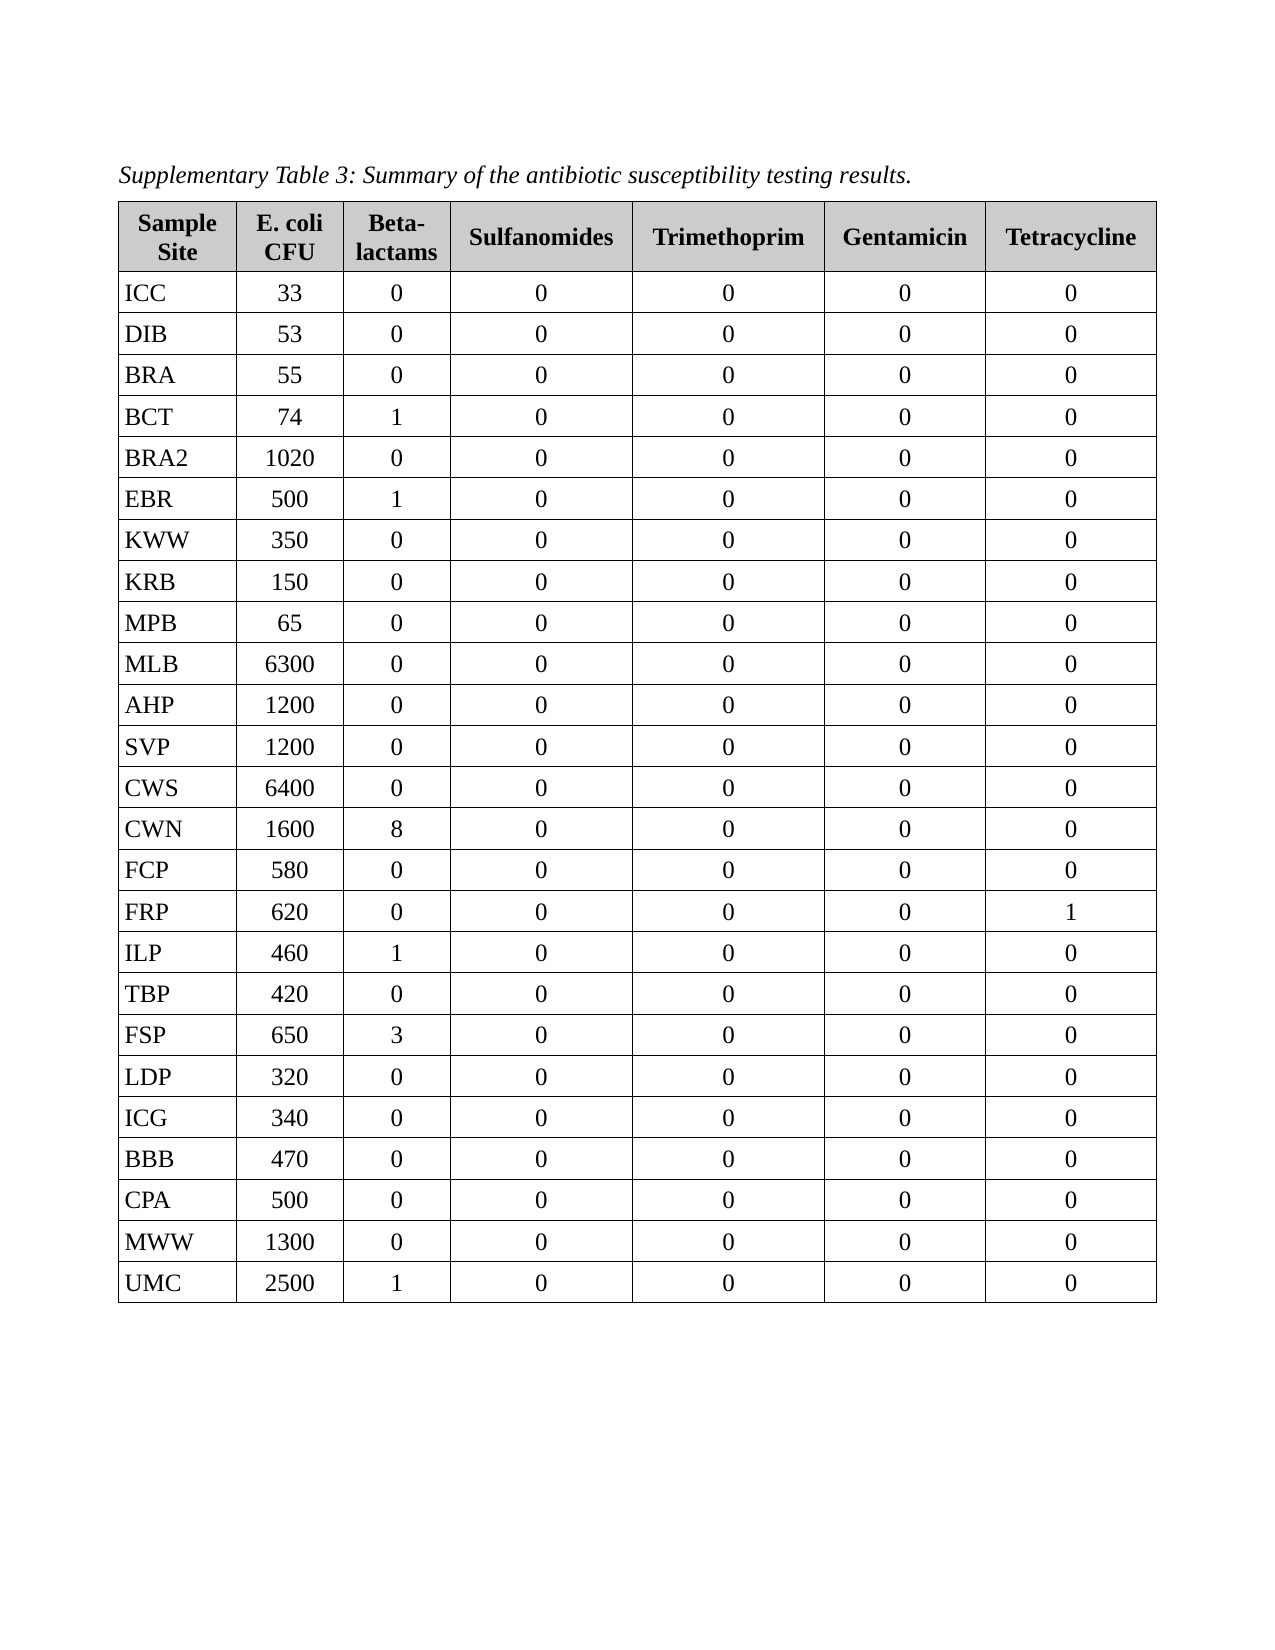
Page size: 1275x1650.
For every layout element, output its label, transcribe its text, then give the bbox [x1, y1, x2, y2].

table_cell 0 [986, 1015, 1156, 1055]
table_cell 1200 [237, 726, 343, 766]
table_cell SVP [119, 726, 236, 766]
table_cell AHP [119, 685, 236, 725]
table_cell 0 [633, 1015, 824, 1055]
table_cell 0 [344, 520, 450, 560]
table_header Tetracycline [986, 202, 1156, 271]
table_cell 0 [986, 272, 1156, 312]
table_cell 0 [986, 850, 1156, 890]
table_cell 0 [344, 272, 450, 312]
table_cell 0 [451, 726, 632, 766]
table_cell 460 [237, 932, 343, 972]
table_cell 0 [825, 891, 985, 931]
table_cell BRA [119, 355, 236, 395]
table_cell 0 [825, 396, 985, 436]
table_cell 0 [344, 602, 450, 642]
table_cell 0 [451, 685, 632, 725]
table_cell 0 [825, 1221, 985, 1261]
table_cell 0 [825, 478, 985, 518]
table_cell 1 [344, 396, 450, 436]
table_cell 0 [986, 602, 1156, 642]
table_cell 0 [344, 1097, 450, 1137]
table_cell 0 [825, 1056, 985, 1096]
table_cell 650 [237, 1015, 343, 1055]
table_cell 0 [451, 973, 632, 1013]
table_cell 0 [451, 355, 632, 395]
table_cell 0 [825, 973, 985, 1013]
table_cell 580 [237, 850, 343, 890]
table_cell 0 [633, 313, 824, 353]
table_cell 0 [344, 685, 450, 725]
table_cell 0 [825, 808, 985, 848]
table_cell 0 [633, 1056, 824, 1096]
table_cell 0 [451, 767, 632, 807]
table_cell 0 [986, 520, 1156, 560]
table_cell 55 [237, 355, 343, 395]
table_cell 0 [344, 850, 450, 890]
table_cell 0 [825, 643, 985, 683]
table_cell ILP [119, 932, 236, 972]
table_cell 0 [825, 850, 985, 890]
table_cell 74 [237, 396, 343, 436]
table_cell 1600 [237, 808, 343, 848]
table_cell 0 [344, 561, 450, 601]
table_cell 0 [986, 1180, 1156, 1220]
table_cell 0 [344, 1180, 450, 1220]
table_cell 0 [633, 850, 824, 890]
table_cell 0 [986, 1262, 1156, 1302]
table_cell 0 [825, 313, 985, 353]
table_cell CPA [119, 1180, 236, 1220]
table_cell 0 [344, 726, 450, 766]
table_cell 0 [986, 973, 1156, 1013]
table_cell 150 [237, 561, 343, 601]
table_cell 0 [633, 520, 824, 560]
table_cell 0 [451, 1180, 632, 1220]
table_cell EBR [119, 478, 236, 518]
table_cell 0 [986, 561, 1156, 601]
table_cell 0 [986, 396, 1156, 436]
table_header Beta-lactams [344, 202, 450, 271]
table_cell 0 [986, 1221, 1156, 1261]
table_cell 0 [633, 1221, 824, 1261]
table_cell 320 [237, 1056, 343, 1096]
table_cell 340 [237, 1097, 343, 1137]
table_cell 0 [344, 767, 450, 807]
table_cell 0 [986, 313, 1156, 353]
table_cell 0 [633, 437, 824, 477]
text Supplementary Table 3: Summary of the antibiotic susceptibility testing results. [118, 160, 1156, 188]
table_cell 0 [344, 1221, 450, 1261]
table_cell 1 [344, 932, 450, 972]
table_cell CWS [119, 767, 236, 807]
table_cell 0 [986, 932, 1156, 972]
table_cell 0 [986, 478, 1156, 518]
table_cell 0 [451, 643, 632, 683]
table_cell 0 [986, 1138, 1156, 1178]
table_cell 0 [633, 1180, 824, 1220]
table_cell 33 [237, 272, 343, 312]
table_cell 0 [451, 1221, 632, 1261]
table_cell 0 [986, 437, 1156, 477]
table_cell 0 [451, 808, 632, 848]
table_cell 0 [633, 396, 824, 436]
table_cell 420 [237, 973, 343, 1013]
table_cell 0 [451, 1262, 632, 1302]
table_cell 0 [986, 1056, 1156, 1096]
table_cell 53 [237, 313, 343, 353]
table_cell 0 [633, 478, 824, 518]
table_cell 0 [344, 437, 450, 477]
table_cell 0 [825, 1097, 985, 1137]
table_cell 500 [237, 1180, 343, 1220]
table_cell 0 [633, 932, 824, 972]
table_cell 1300 [237, 1221, 343, 1261]
table_cell 6300 [237, 643, 343, 683]
table_cell 0 [451, 850, 632, 890]
table_cell 2500 [237, 1262, 343, 1302]
table_cell 1 [344, 1262, 450, 1302]
table_cell DIB [119, 313, 236, 353]
table_cell 0 [451, 561, 632, 601]
table_cell 0 [825, 437, 985, 477]
table_cell 0 [825, 726, 985, 766]
table_header E. coli CFU [237, 202, 343, 271]
table_cell 620 [237, 891, 343, 931]
table_cell 0 [825, 355, 985, 395]
table_header Trimethoprim [633, 202, 824, 271]
table_cell 0 [451, 891, 632, 931]
table_cell 0 [344, 891, 450, 931]
table_cell 0 [633, 808, 824, 848]
table_cell 0 [986, 726, 1156, 766]
table_cell 0 [825, 272, 985, 312]
table_cell BRA2 [119, 437, 236, 477]
table_cell ICC [119, 272, 236, 312]
table_cell 0 [633, 1262, 824, 1302]
table_cell 0 [451, 396, 632, 436]
table_cell 0 [451, 1056, 632, 1096]
table_cell 0 [986, 643, 1156, 683]
table_cell 0 [825, 1262, 985, 1302]
table_cell 500 [237, 478, 343, 518]
table_cell 0 [986, 355, 1156, 395]
table_header Sample Site [119, 202, 236, 271]
table_cell 0 [825, 1015, 985, 1055]
table_cell 0 [451, 313, 632, 353]
table_cell 1200 [237, 685, 343, 725]
table_cell 1020 [237, 437, 343, 477]
table_cell CWN [119, 808, 236, 848]
table_header Sulfanomides [451, 202, 632, 271]
table_cell 0 [986, 767, 1156, 807]
table_cell 0 [633, 891, 824, 931]
table_cell 0 [451, 437, 632, 477]
table_cell TBP [119, 973, 236, 1013]
table_cell 0 [344, 313, 450, 353]
table_cell 0 [633, 355, 824, 395]
table_cell 0 [633, 561, 824, 601]
table_cell 0 [451, 520, 632, 560]
table_cell 65 [237, 602, 343, 642]
table_cell 0 [633, 643, 824, 683]
table_cell 0 [825, 1138, 985, 1178]
table_cell BBB [119, 1138, 236, 1178]
table_cell 0 [825, 932, 985, 972]
table_cell 0 [633, 973, 824, 1013]
table_cell 0 [825, 561, 985, 601]
table_cell 0 [451, 272, 632, 312]
table_cell 1 [344, 478, 450, 518]
table_cell 0 [825, 520, 985, 560]
table_cell 0 [451, 602, 632, 642]
table_cell 0 [633, 1138, 824, 1178]
table_cell 1 [986, 891, 1156, 931]
table_cell ICG [119, 1097, 236, 1137]
table_cell 3 [344, 1015, 450, 1055]
table_cell MWW [119, 1221, 236, 1261]
table_cell 0 [344, 1138, 450, 1178]
table_cell 0 [633, 602, 824, 642]
table_cell 0 [451, 932, 632, 972]
table_cell 0 [825, 767, 985, 807]
table_cell 0 [344, 355, 450, 395]
table_cell 0 [986, 808, 1156, 848]
table_cell FCP [119, 850, 236, 890]
table_cell 0 [451, 1097, 632, 1137]
table_cell 0 [986, 685, 1156, 725]
table_cell FRP [119, 891, 236, 931]
table_cell 0 [825, 685, 985, 725]
table_cell UMC [119, 1262, 236, 1302]
table_cell 0 [344, 973, 450, 1013]
table_header Gentamicin [825, 202, 985, 271]
table_cell FSP [119, 1015, 236, 1055]
table_cell 6400 [237, 767, 343, 807]
table_cell 350 [237, 520, 343, 560]
table_cell 0 [633, 685, 824, 725]
table_cell 0 [451, 1015, 632, 1055]
table_cell 0 [633, 1097, 824, 1137]
table_cell 8 [344, 808, 450, 848]
table_cell 0 [633, 767, 824, 807]
table_cell 0 [825, 602, 985, 642]
table_cell KRB [119, 561, 236, 601]
table_cell 0 [451, 478, 632, 518]
table_cell 0 [986, 1097, 1156, 1137]
table_cell 0 [633, 726, 824, 766]
table_cell BCT [119, 396, 236, 436]
table_cell MLB [119, 643, 236, 683]
table_cell LDP [119, 1056, 236, 1096]
table_cell 0 [451, 1138, 632, 1178]
table_cell 0 [633, 272, 824, 312]
table_cell 0 [825, 1180, 985, 1220]
table_cell MPB [119, 602, 236, 642]
table_cell 0 [344, 1056, 450, 1096]
table_cell KWW [119, 520, 236, 560]
table_cell 470 [237, 1138, 343, 1178]
table_cell 0 [344, 643, 450, 683]
